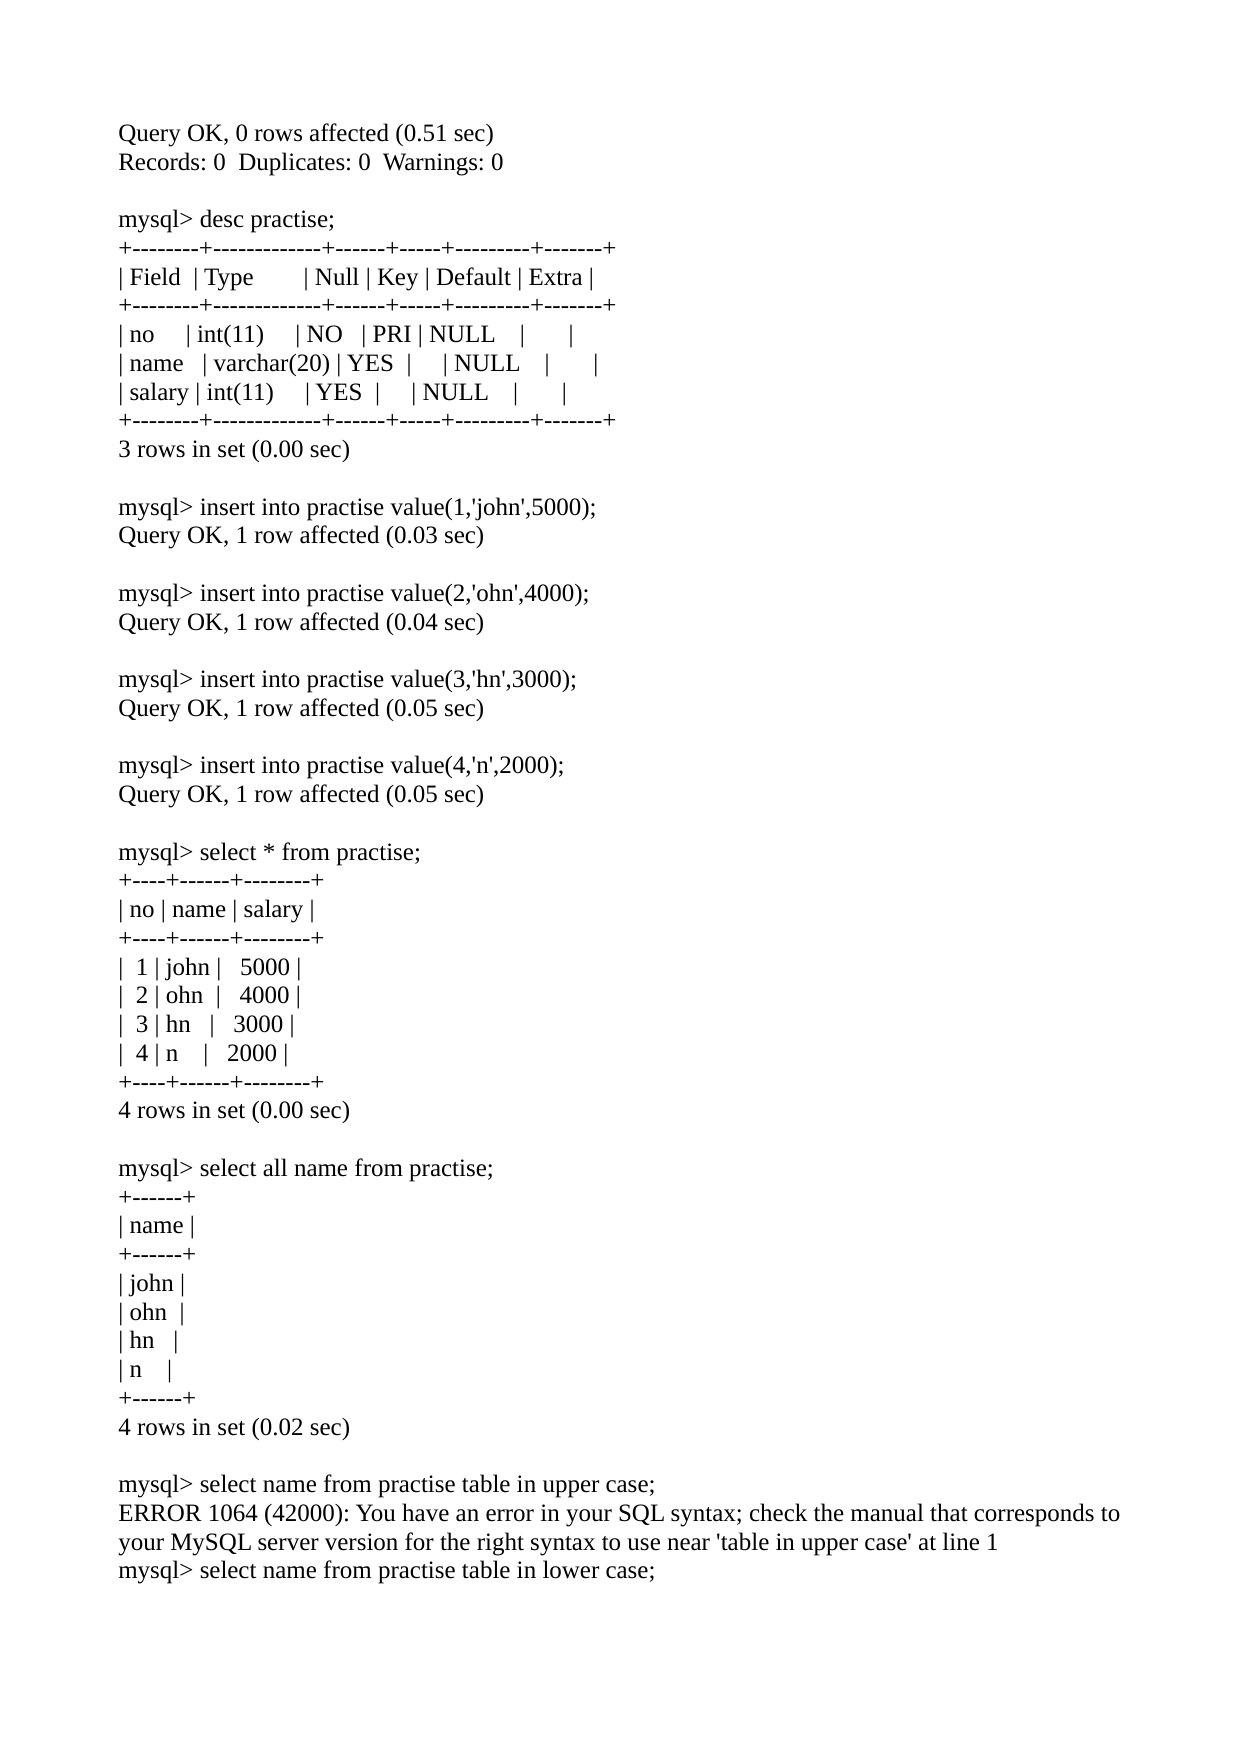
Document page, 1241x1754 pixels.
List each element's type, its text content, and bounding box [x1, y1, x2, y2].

text | hn | [118, 1326, 1122, 1354]
text +----+------+--------+ [118, 866, 1122, 894]
text +----+------+--------+ [118, 1067, 1122, 1096]
text +--------+-------------+------+-----+---------+-------+ [118, 291, 1122, 319]
text | n | [118, 1354, 1122, 1383]
text ERROR 1064 (42000): You have an error in your SQL syntax; check the manual that corresponds to your MySQL server version for the right syntax to use near 'table in upper case' at line 1 [118, 1498, 1122, 1556]
text mysql> desc practise; [118, 204, 1122, 233]
text mysql> insert into practise value(4,'n',2000); [118, 751, 1122, 779]
text Query OK, 1 row affected (0.03 sec) [118, 521, 1122, 549]
text mysql> select name from practise table in upper case; [118, 1469, 1122, 1498]
text | no | int(11) | NO | PRI | NULL | | [118, 319, 1122, 348]
text mysql> select all name from practise; [118, 1153, 1122, 1182]
text Query OK, 0 rows affected (0.51 sec) [118, 118, 1122, 147]
text +--------+-------------+------+-----+---------+-------+ [118, 233, 1122, 262]
text mysql> insert into practise value(1,'john',5000); [118, 492, 1122, 521]
text | 2 | ohn | 4000 | [118, 981, 1122, 1009]
text | Field | Type | Null | Key | Default | Extra | [118, 262, 1122, 291]
text +--------+-------------+------+-----+---------+-------+ [118, 406, 1122, 434]
text Query OK, 1 row affected (0.05 sec) [118, 693, 1122, 722]
text mysql> insert into practise value(3,'hn',3000); [118, 664, 1122, 693]
text | 3 | hn | 3000 | [118, 1009, 1122, 1038]
text Query OK, 1 row affected (0.04 sec) [118, 607, 1122, 636]
text Records: 0 Duplicates: 0 Warnings: 0 [118, 147, 1122, 176]
text | 4 | n | 2000 | [118, 1038, 1122, 1067]
text | 1 | john | 5000 | [118, 952, 1122, 981]
text | name | [118, 1211, 1122, 1239]
text | ohn | [118, 1297, 1122, 1326]
text 4 rows in set (0.00 sec) [118, 1096, 1122, 1124]
text | salary | int(11) | YES | | NULL | | [118, 377, 1122, 406]
text | name | varchar(20) | YES | | NULL | | [118, 348, 1122, 377]
text +------+ [118, 1383, 1122, 1412]
text 3 rows in set (0.00 sec) [118, 434, 1122, 463]
text +----+------+--------+ [118, 923, 1122, 952]
text mysql> select name from practise table in lower case; [118, 1556, 1122, 1584]
text +------+ [118, 1182, 1122, 1211]
text +------+ [118, 1239, 1122, 1268]
text Query OK, 1 row affected (0.05 sec) [118, 779, 1122, 808]
text mysql> select * from practise; [118, 837, 1122, 866]
text 4 rows in set (0.02 sec) [118, 1412, 1122, 1441]
text | no | name | salary | [118, 894, 1122, 923]
text mysql> insert into practise value(2,'ohn',4000); [118, 578, 1122, 607]
text | john | [118, 1268, 1122, 1297]
